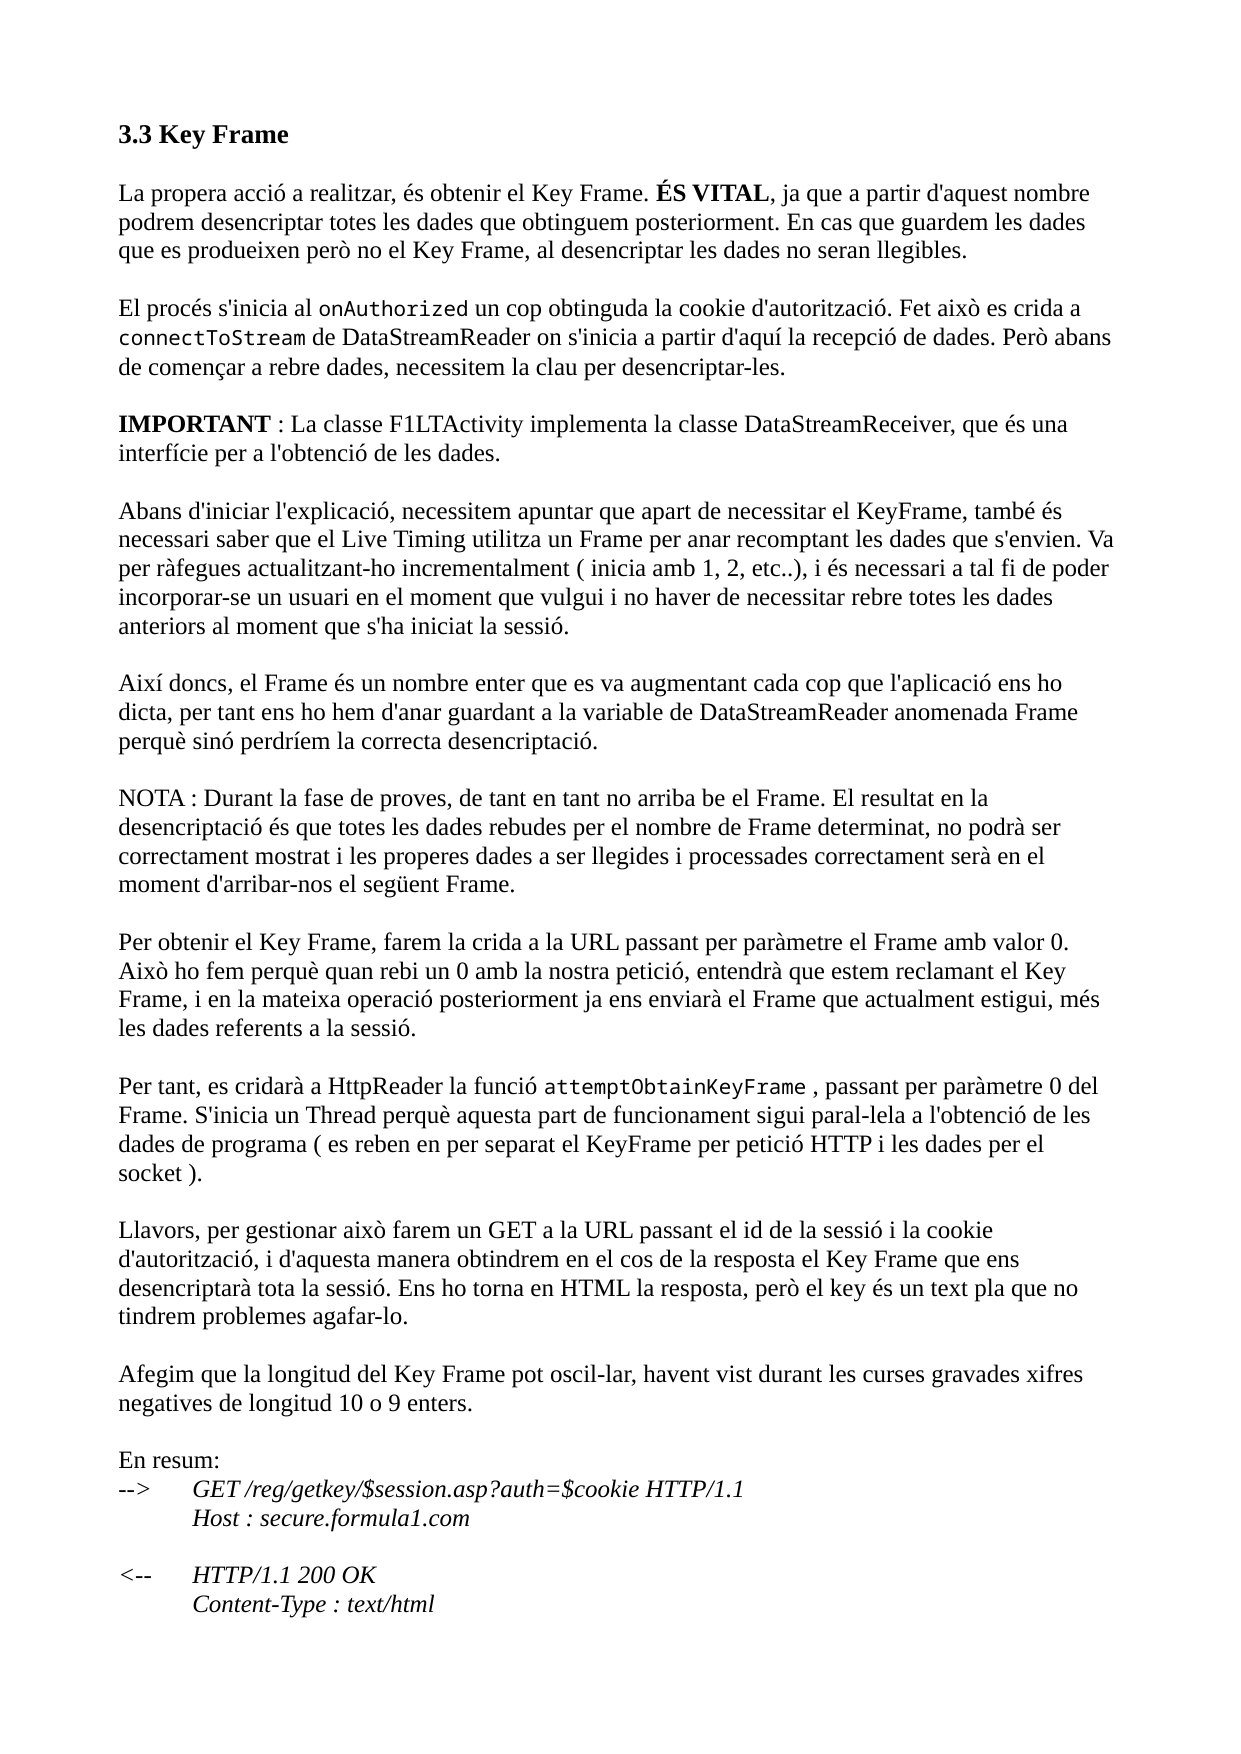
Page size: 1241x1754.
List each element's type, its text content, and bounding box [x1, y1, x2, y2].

text La propera acció a realitzar, és obtenir el Key Frame. ÉS VITAL, ja que a partir d'aquest nombre podrem desencriptar totes les dades que obtinguem posteriorment. En cas que guardem les dades que es produeixen però no el Key Frame, al desencriptar les dades no seran llegibles. [118, 178, 1122, 264]
text Abans d'iniciar l'explicació, necessitem apuntar que apart de necessitar el KeyFrame, també és necessari saber que el Live Timing utilitza un Frame per anar recomptant les dades que s'envien. Va per ràfegues actualitzant-ho incrementalment ( inicia amb 1, 2, etc..), i és necessari a tal fi de poder incorporar-se un usuari en el moment que vulgui i no haver de necessitar rebre totes les dades anteriors al moment que s'ha iniciat la sessió. [118, 496, 1122, 639]
text Content-Type : text/html [118, 1589, 1122, 1618]
text Llavors, per gestionar això farem un GET a la URL passant el id de la sessió i la cookie d'autorització, i d'aquesta manera obtindrem en el cos de la resposta el Key Frame que ens desencriptarà tota la sessió. Ens ho torna en HTML la resposta, però el key és un text pla que no tindrem problemes agafar-lo. [118, 1215, 1122, 1330]
text Host : secure.formula1.com [118, 1503, 1122, 1531]
text 3.3 Key Frame [118, 118, 1122, 149]
text En resum: [118, 1445, 1122, 1474]
text IMPORTANT : La classe F1LTActivity implementa la classe DataStreamReceiver, que és una interfície per a l'obtenció de les dades. [118, 409, 1122, 467]
text Per tant, es cridarà a HttpReader la funció attemptObtainKeyFrame , passant per paràmetre 0 del Frame. S'inicia un Thread perquè aquesta part de funcionament sigui paral-lela a l'obtenció de les dades de programa ( es reben en per separat el KeyFrame per petició HTTP i les dades per el socket ). [118, 1071, 1122, 1186]
text Així doncs, el Frame és un nombre enter que es va augmentant cada cop que l'aplicació ens ho dicta, per tant ens ho hem d'anar guardant a la variable de DataStreamReader anomenada Frame perquè sinó perdríem la correcta desencriptació. [118, 668, 1122, 754]
text <-- HTTP/1.1 200 OK [118, 1560, 1122, 1589]
text Afegim que la longitud del Key Frame pot oscil-lar, havent vist durant les curses gravades xifres negatives de longitud 10 o 9 enters. [118, 1359, 1122, 1416]
text Per obtenir el Key Frame, farem la crida a la URL passant per paràmetre el Frame amb valor 0. Això ho fem perquè quan rebi un 0 amb la nostra petició, entendrà que estem reclamant el Key Frame, i en la mateixa operació posteriorment ja ens enviarà el Frame que actualment estigui, més les dades referents a la sessió. [118, 927, 1122, 1042]
text --> GET /reg/getkey/$session.asp?auth=$cookie HTTP/1.1 [118, 1474, 1122, 1503]
text NOTA : Durant la fase de proves, de tant en tant no arriba be el Frame. El resultat en la desencriptació és que totes les dades rebudes per el nombre de Frame determinat, no podrà ser correctament mostrat i les properes dades a ser llegides i processades correctament serà en el moment d'arribar-nos el següent Frame. [118, 783, 1122, 898]
text El procés s'inicia al onAuthorized un cop obtinguda la cookie d'autorització. Fet això es crida a connectToStream de DataStreamReader on s'inicia a partir d'aquí la recepció de dades. Però abans de començar a rebre dades, necessitem la clau per desencriptar-les. [118, 293, 1122, 381]
